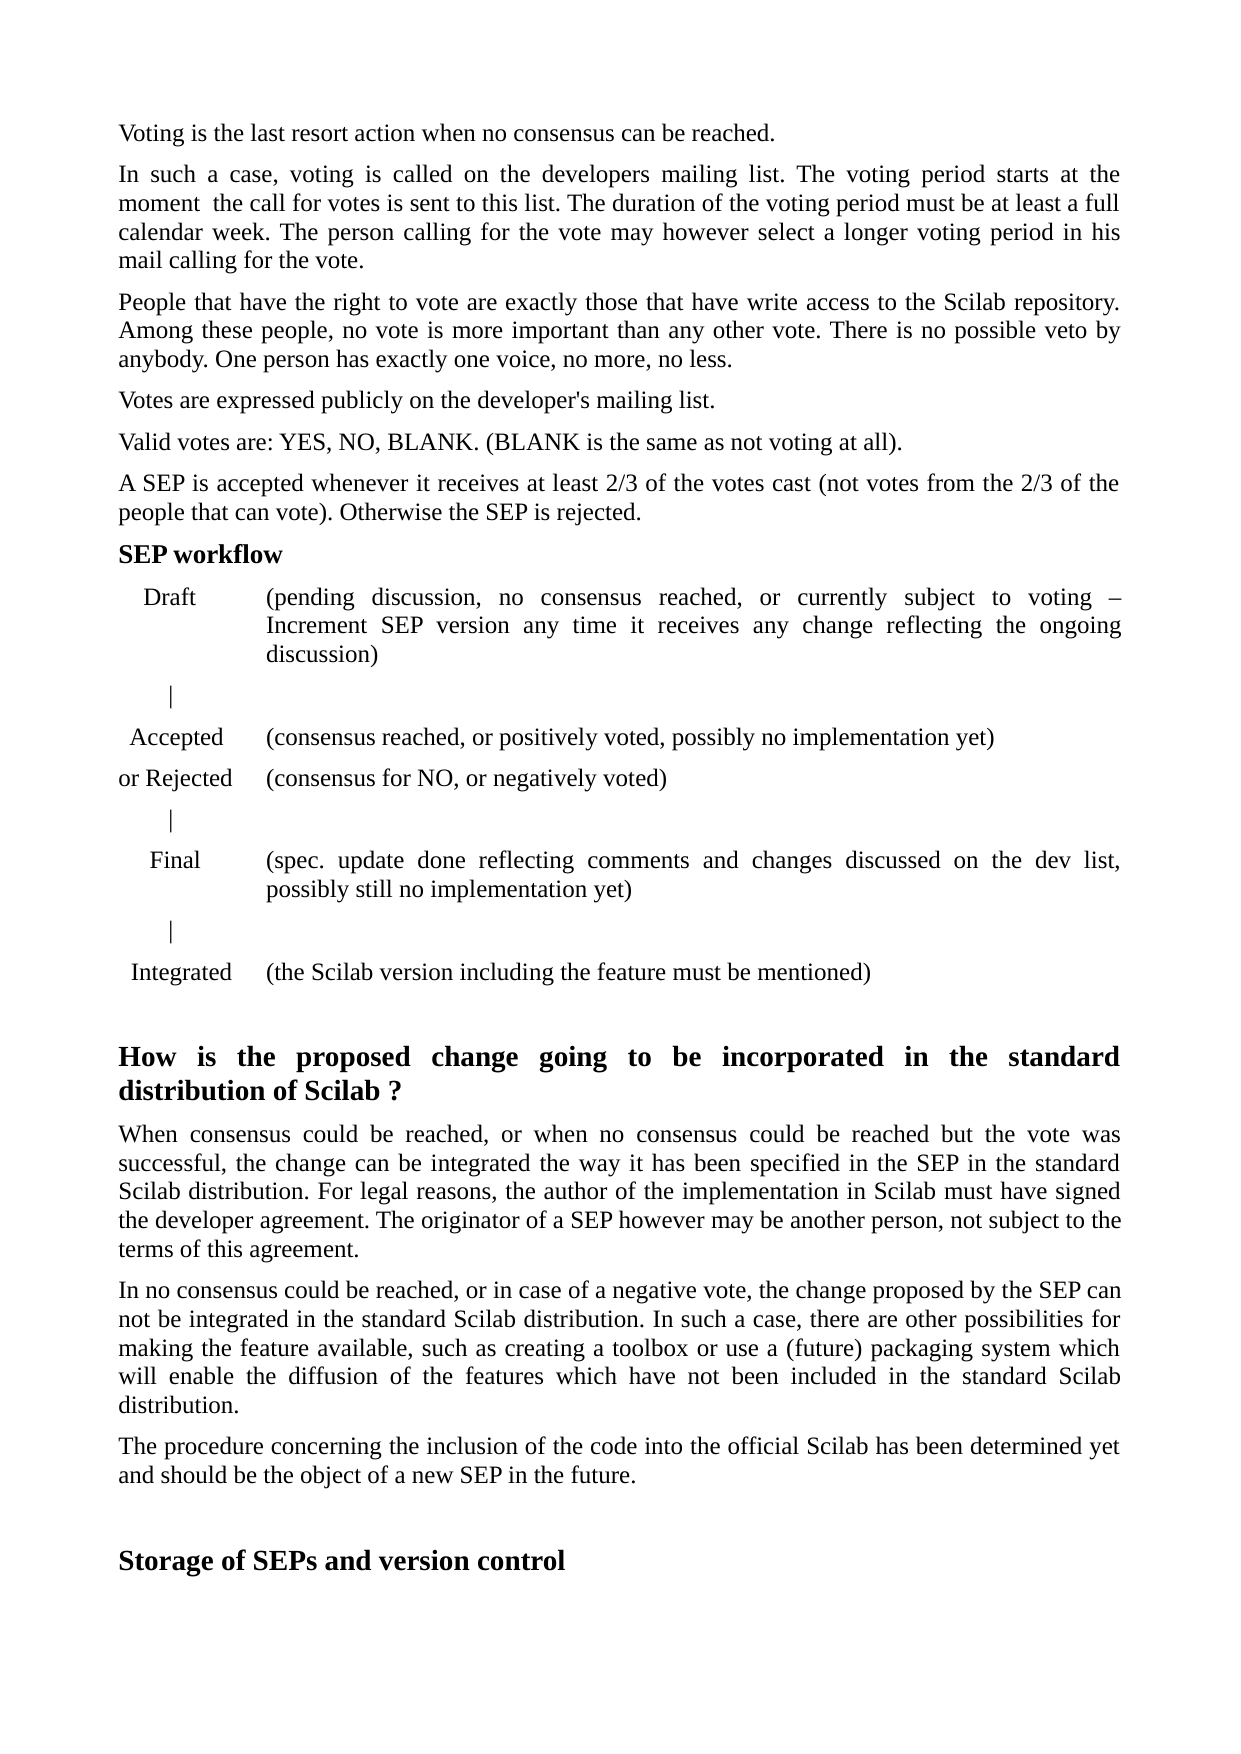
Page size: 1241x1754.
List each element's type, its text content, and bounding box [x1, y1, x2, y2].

text How is the proposed change going to be incorporated in the standard distribution of Scilab ? [118, 1039, 1122, 1106]
text People that have the right to vote are exactly those that have write access to the Scilab repository. Among these people, no vote is more important than any other vote. There is no possible veto by anybody. One person has exactly one voice, no more, no less. [118, 287, 1122, 373]
text | [118, 804, 1122, 833]
text Voting is the last resort action when no consensus can be reached. [118, 118, 1122, 147]
text A SEP is accepted whenever it receives at least 2/3 of the votes cast (not votes from the 2/3 of the people that can vote). Otherwise the SEP is rejected. [118, 468, 1122, 526]
text When consensus could be reached, or when no consensus could be reached but the vote was successful, the change can be integrated the way it has been specified in the SEP in the standard Scilab distribution. For legal reasons, the author of the implementation in Scilab must have signed the developer agreement. The originator of a SEP however may be another person, not subject to the terms of this agreement. [118, 1119, 1122, 1263]
text In no consensus could be reached, or in case of a negative vote, the change proposed by the SEP can not be integrated in the standard Scilab distribution. In such a case, there are other possibilities for making the feature available, such as creating a toolbox or use a (future) packaging system which will enable the diffusion of the features which have not been included in the standard Scilab distribution. [118, 1275, 1122, 1419]
text Accepted (consensus reached, or positively voted, possibly no implementation yet) [118, 722, 1122, 751]
text or Rejected (consensus for NO, or negatively voted) [118, 763, 1122, 792]
text Valid votes are: YES, NO, BLANK. (BLANK is the same as not voting at all). [118, 427, 1122, 456]
text Final (spec. update done reflecting comments and changes discussed on the dev list, possibly still no implementation yet) [118, 846, 1122, 903]
text Storage of SEPs and version control [118, 1543, 1122, 1576]
text The procedure concerning the inclusion of the code into the official Scilab has been determined yet and should be the object of a new SEP in the future. [118, 1431, 1122, 1489]
text Votes are expressed publicly on the developer's mailing list. [118, 386, 1122, 414]
text | [118, 681, 1122, 709]
text SEP workflow [118, 538, 1122, 569]
text Draft (pending discussion, no consensus reached, or currently subject to voting – Increment SEP version any time it receives any change reflecting the ongoing discussion) [118, 582, 1122, 668]
text Integrated (the Scilab version including the feature must be mentioned) [118, 957, 1122, 986]
text In such a case, voting is called on the developers mailing list. The voting period starts at the moment the call for votes is sent to this list. The duration of the voting period must be at least a full calendar week. The person calling for the vote may however select a longer voting period in his mail calling for the vote. [118, 159, 1122, 274]
text | [118, 916, 1122, 944]
